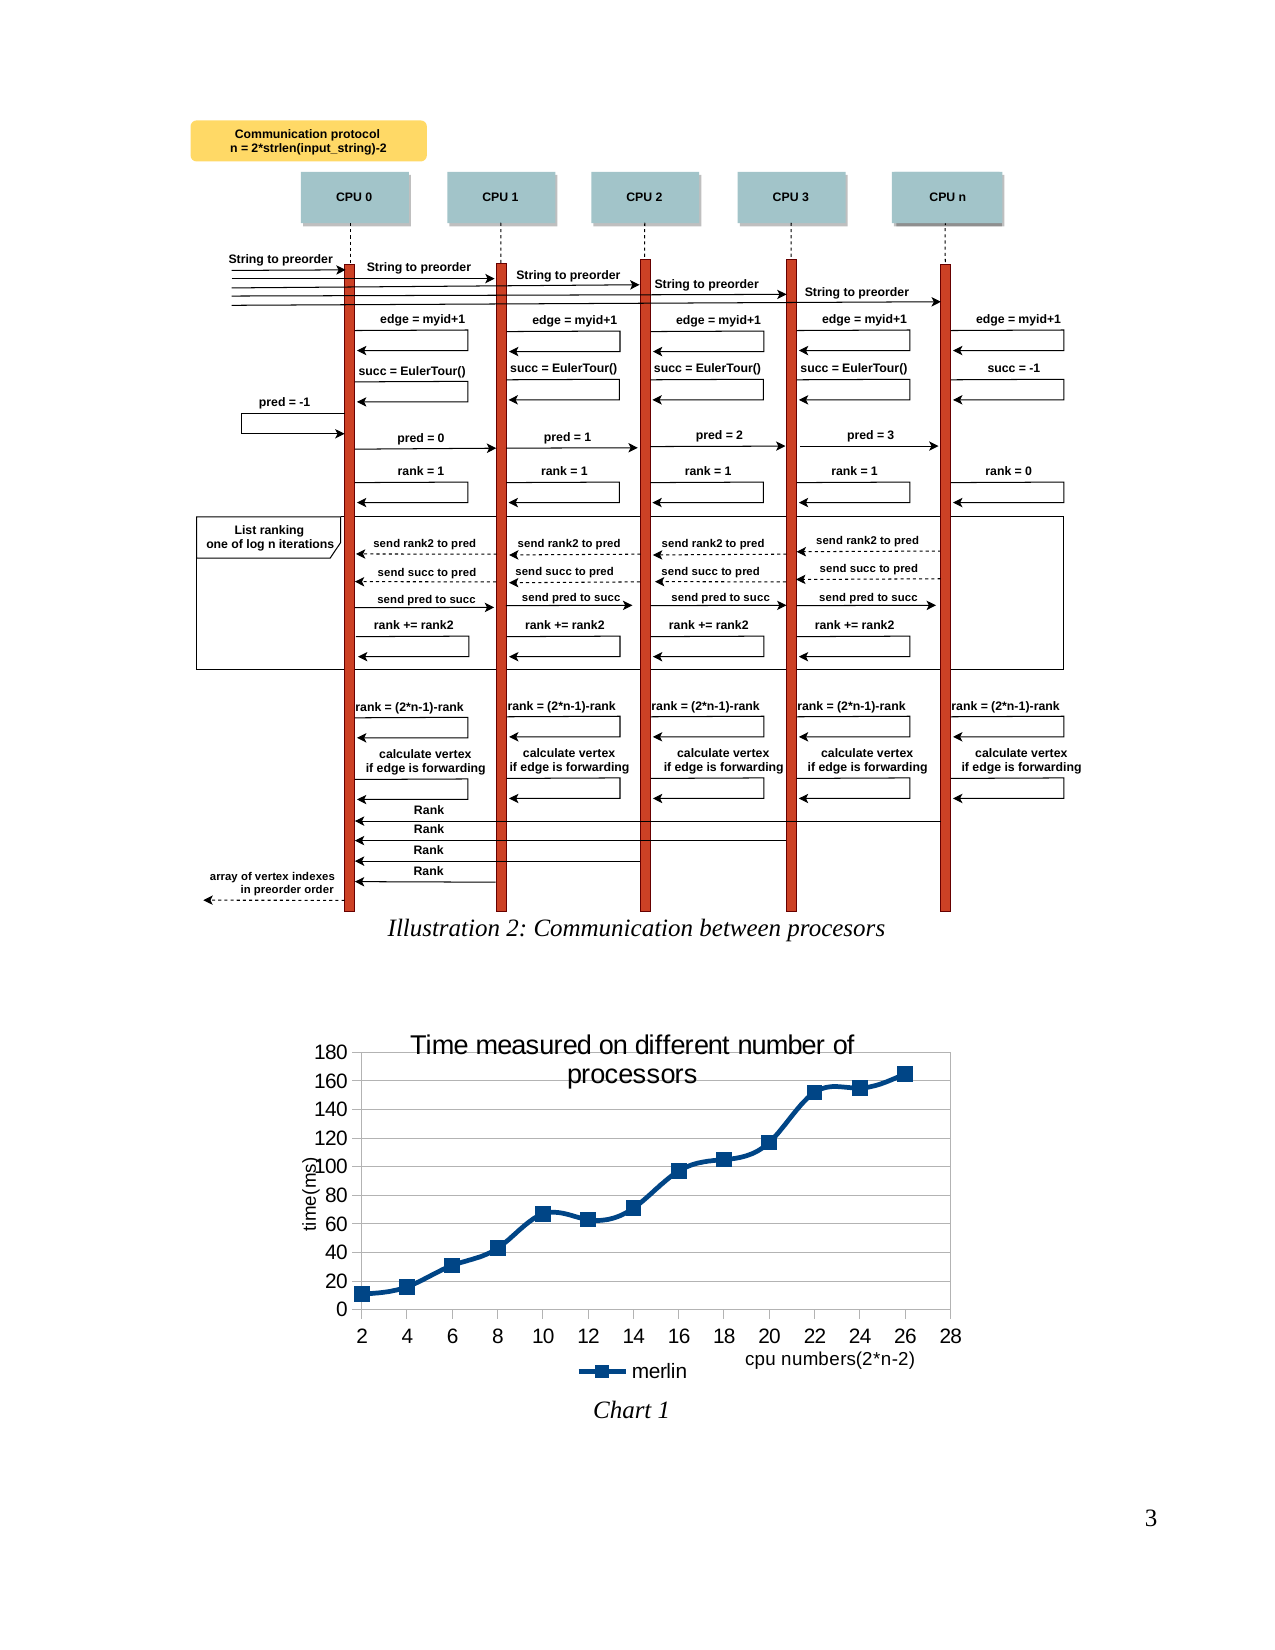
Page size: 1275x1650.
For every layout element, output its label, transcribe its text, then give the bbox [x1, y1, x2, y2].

text Chart 1 [293, 1390, 972, 1423]
text Illustration 2: Communication between procesors [189, 119, 1086, 942]
